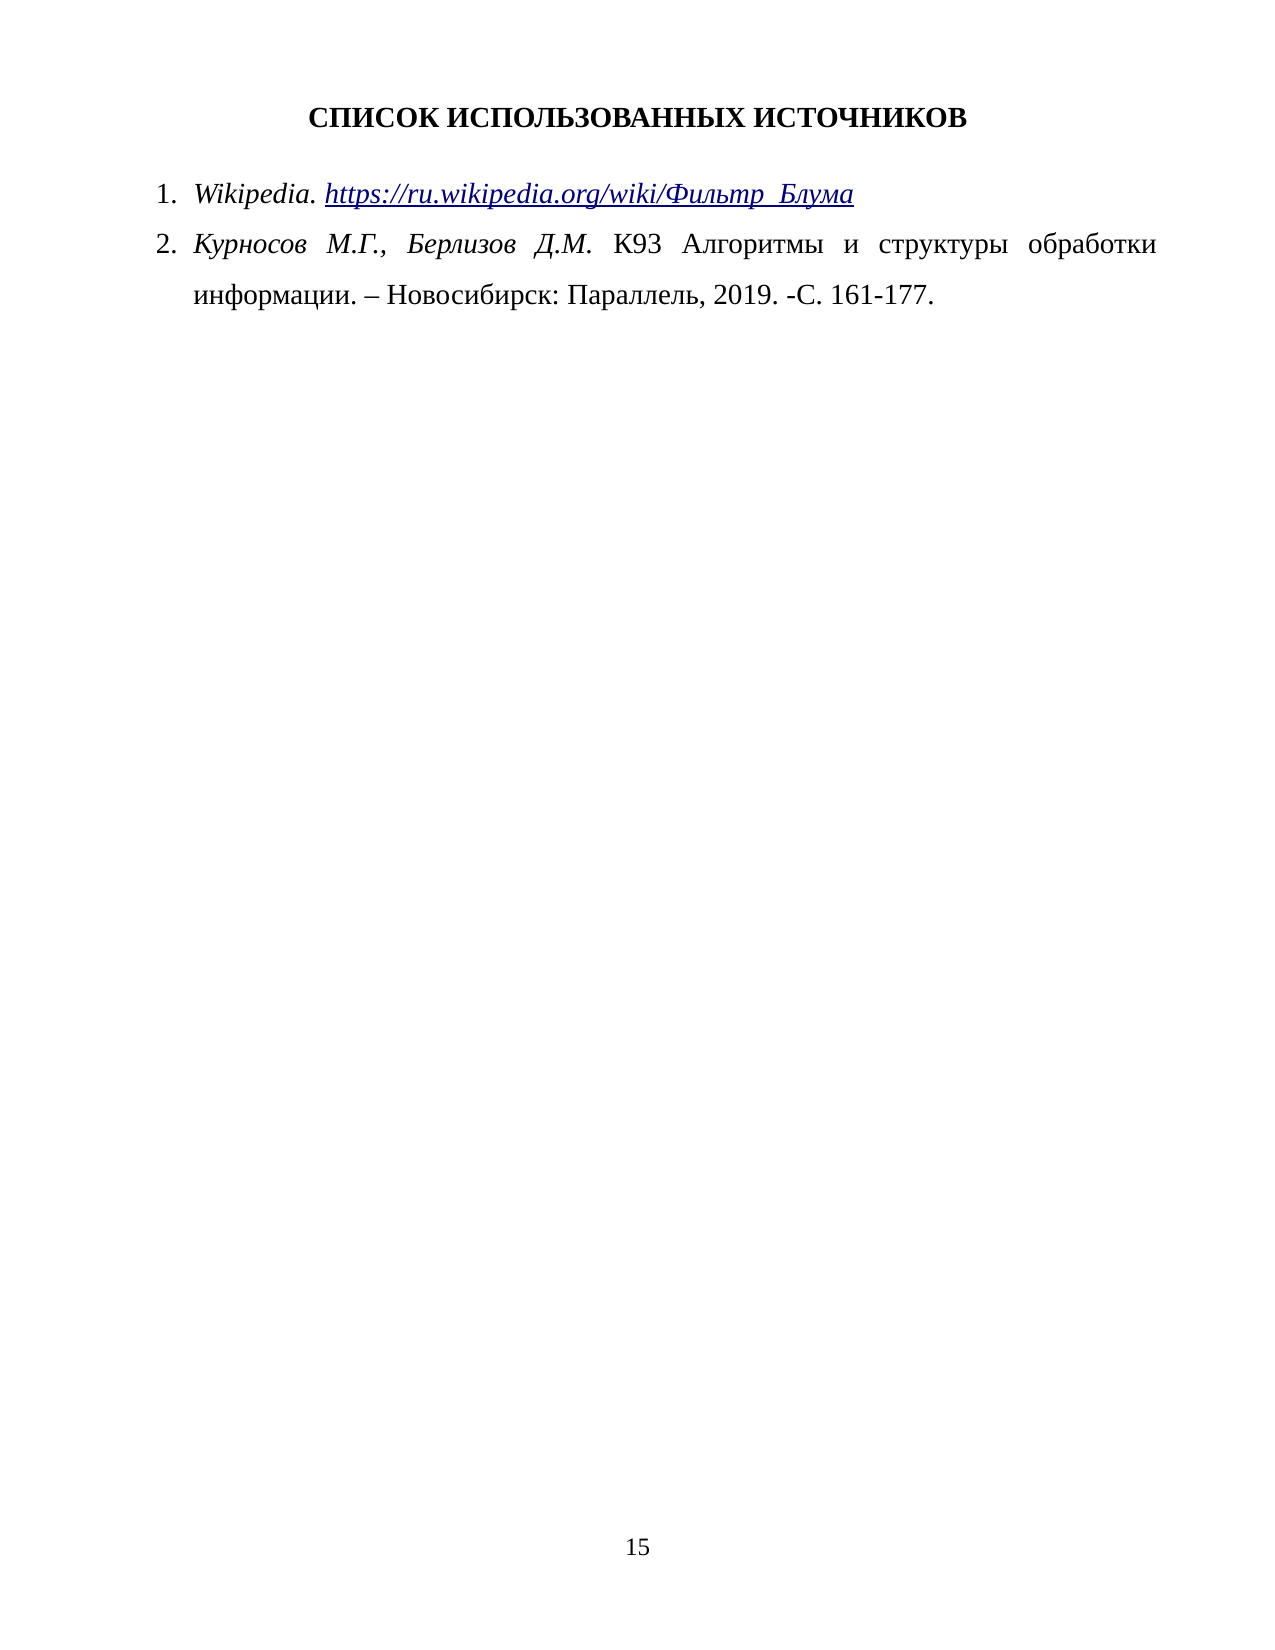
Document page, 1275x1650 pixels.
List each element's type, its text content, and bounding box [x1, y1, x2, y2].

list Wikipedia. https://ru.wikipedia.org/wiki/Фильтр_Блума [156, 176, 1157, 210]
list Курносов М.Г., Берлизов Д.М. К93 Алгоритмы и структуры обработки информации. – Новосибирск: Параллель, 2019. -C. 161-177. [156, 227, 1157, 311]
text СПИСОК ИСПОЛЬЗОВАННЫХ ИСТОЧНИКОВ [118, 101, 1157, 134]
